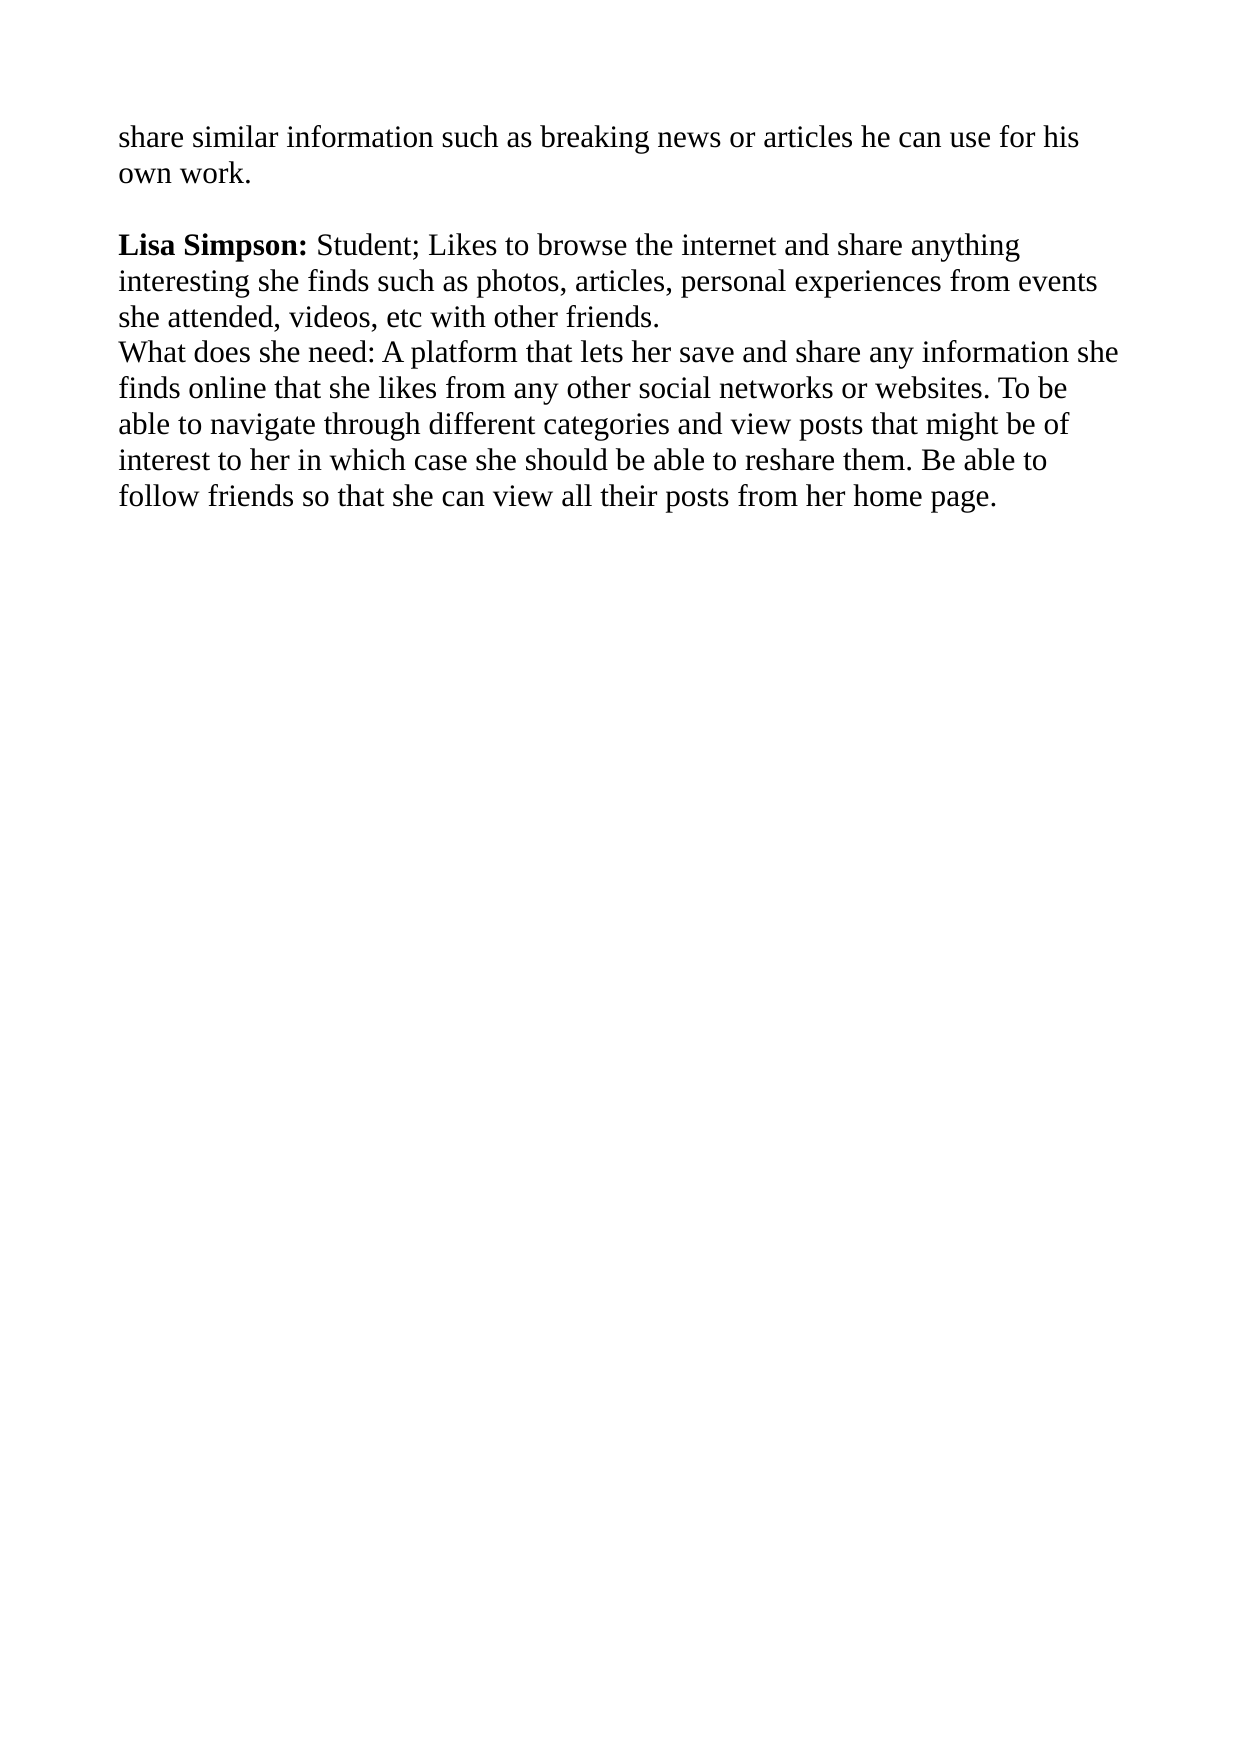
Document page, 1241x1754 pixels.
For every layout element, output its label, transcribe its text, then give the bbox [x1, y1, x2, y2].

text What does she need: A platform that lets her save and share any information she finds online that she likes from any other social networks or websites. To be able to navigate through different categories and view posts that might be of interest to her in which case she should be able to reshare them. Be able to follow friends so that she can view all their posts from her home page. [118, 334, 1122, 513]
text share similar information such as breaking news or articles he can use for his own work. [118, 118, 1122, 190]
text Lisa Simpson: Student; Likes to browse the internet and share anything interesting she finds such as photos, articles, personal experiences from events she attended, videos, etc with other friends. [118, 226, 1122, 334]
